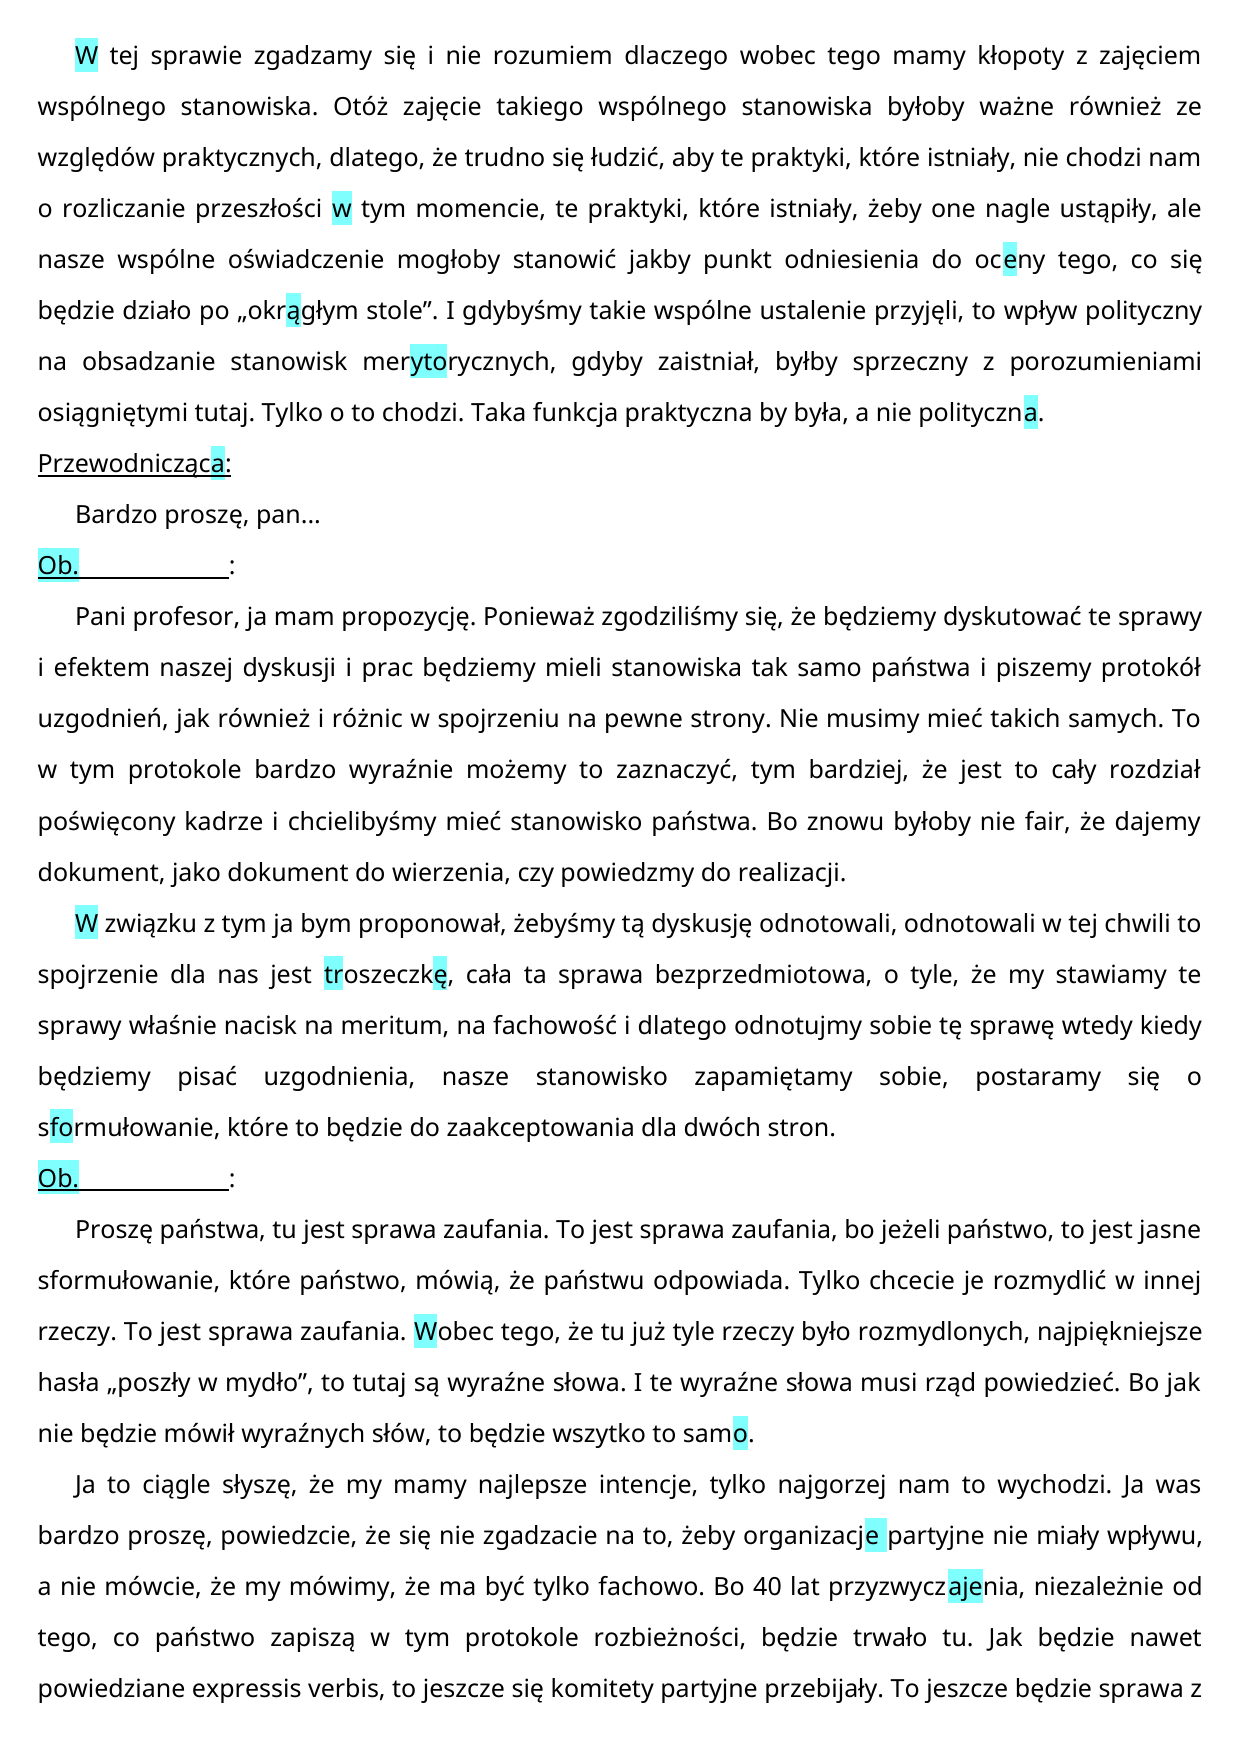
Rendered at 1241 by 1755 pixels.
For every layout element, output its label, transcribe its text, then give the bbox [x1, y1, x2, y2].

text Pani profesor, ja mam propozycję. Ponieważ zgodziliśmy się, że będziemy dyskutować te sprawy i efektem naszej dyskusji i prac będziemy mieli stanowiska tak samo państwa i piszemy protokół uzgodnień, jak również i różnic w spojrzeniu na pewne strony. Nie musimy mieć takich samych. To w tym protokole bardzo wyraźnie możemy to zaznaczyć, tym bardziej, że jest to cały rozdział poświęcony kadrze i chcielibyśmy mieć stanowisko państwa. Bo znowu byłoby nie fair, że dajemy dokument, jako dokument do wierzenia, czy powiedzmy do realizacji. [37, 599, 1203, 888]
text Ob. : [37, 1160, 1203, 1194]
text W tej sprawie zgadzamy się i nie rozumiem dlaczego wobec tego mamy kłopoty z zajęciem wspólnego stanowiska. Otóż zajęcie takiego wspólnego stanowiska byłoby ważne również ze względów praktycznych, dlatego, że trudno się łudzić, aby te praktyki, które istniały, nie chodzi nam o rozliczanie przeszłości w tym momencie, te praktyki, które istniały, żeby one nagle ustąpiły, ale nasze wspólne oświadczenie mogłoby stanowić jakby punkt odniesienia do oceny tego, co się będzie działo po „okrągłym stole”. I gdybyśmy takie wspólne ustalenie przyjęli, to wpływ polityczny na obsadzanie stanowisk merytorycznych, gdyby zaistniał, byłby sprzeczny z porozumieniami osiągniętymi tutaj. Tylko o to chodzi. Taka funkcja praktyczna by była, a nie polityczna. [37, 37, 1203, 429]
text Przewodnicząca: [37, 446, 1203, 480]
text Ja to ciągle słyszę, że my mamy najlepsze intencje, tylko najgorzej nam to wychodzi. Ja was bardzo proszę, powiedzcie, że się nie zgadzacie na to, żeby organizacje partyjne nie miały wpływu, a nie mówcie, że my mówimy, że ma być tylko fachowo. Bo 40 lat przyzwyczajenia, niezależnie od tego, co państwo zapiszą w tym protokole rozbieżności, będzie trwało tu. Jak będzie nawet powiedziane expressis verbis, to jeszcze się komitety partyjne przebijały. To jeszcze będzie sprawa z [37, 1467, 1203, 1705]
text Proszę państwa, tu jest sprawa zaufania. To jest sprawa zaufania, bo jeżeli państwo, to jest jasne sformułowanie, które państwo, mówią, że państwu odpowiada. Tylko chcecie je rozmydlić w innej rzeczy. To jest sprawa zaufania. Wobec tego, że tu już tyle rzeczy było rozmydlonych, najpiękniejsze hasła „poszły w mydło”, to tutaj są wyraźne słowa. I te wyraźne słowa musi rząd powiedzieć. Bo jak nie będzie mówił wyraźnych słów, to będzie wszytko to samo. [37, 1211, 1203, 1450]
text W związku z tym ja bym proponował, żebyśmy tą dyskusję odnotowali, odnotowali w tej chwili to spojrzenie dla nas jest troszeczkę, cała ta sprawa bezprzedmiotowa, o tyle, że my stawiamy te sprawy właśnie nacisk na meritum, na fachowość i dlatego odnotujmy sobie tę sprawę wtedy kiedy będziemy pisać uzgodnienia, nasze stanowisko zapamiętamy sobie, postaramy się o sformułowanie, które to będzie do zaakceptowania dla dwóch stron. [37, 905, 1203, 1143]
text Ob. : [37, 548, 1203, 582]
text Bardzo proszę, pan... [37, 497, 1203, 531]
